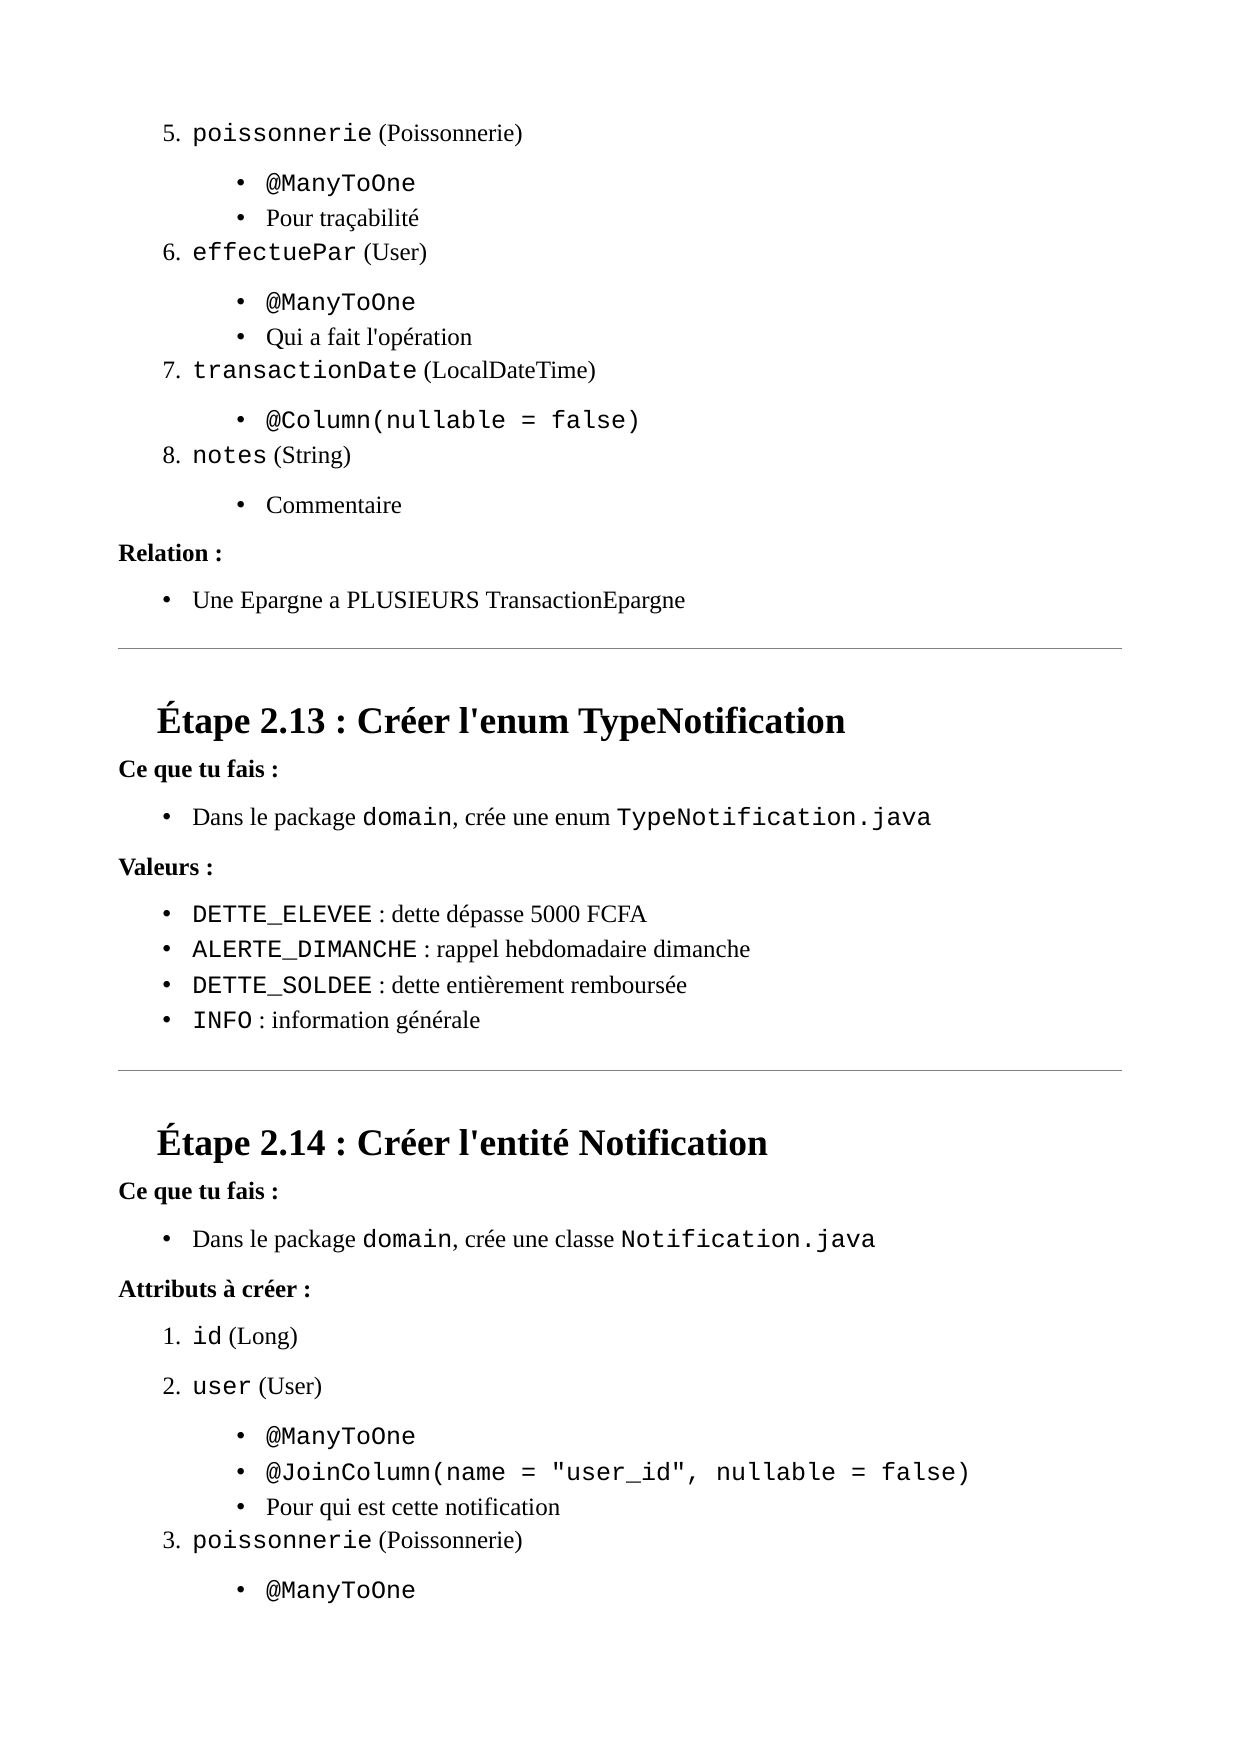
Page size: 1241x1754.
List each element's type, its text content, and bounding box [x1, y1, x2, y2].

list Pour traçabilité [236, 203, 1122, 232]
list effectuePar (User) [162, 237, 1122, 267]
list poissonnerie (Poissonnerie) [162, 1525, 1122, 1556]
list @JoinColumn(name = "user_id", nullable = false) [236, 1457, 1122, 1488]
list Dans le package domain, crée une classe Notification.java [162, 1224, 1122, 1254]
list Dans le package domain, crée une enum TypeNotification.java [162, 802, 1122, 832]
list DETTE_SOLDEE : dette entièrement remboursée [162, 970, 1122, 1001]
list @Column(nullable = false) [236, 405, 1122, 436]
text Attributs à créer : [118, 1274, 1122, 1302]
list ALERTE_DIMANCHE : rappel hebdomadaire dimanche [162, 934, 1122, 965]
list @ManyToOne [236, 1421, 1122, 1452]
subtitle ✅ Étape 2.13 : Créer l'enum TypeNotification [118, 698, 1122, 741]
subtitle ✅ Étape 2.14 : Créer l'entité Notification [118, 1121, 1122, 1164]
list @ManyToOne [236, 1575, 1122, 1606]
list @ManyToOne [236, 168, 1122, 199]
list Une Epargne a PLUSIEURS TransactionEpargne [162, 586, 1122, 614]
list user (User) [162, 1371, 1122, 1402]
list @ManyToOne [236, 287, 1122, 317]
text Ce que tu fais : [118, 1176, 1122, 1205]
list INFO : information générale [162, 1005, 1122, 1036]
list Commentaire [236, 490, 1122, 519]
list poissonnerie (Poissonnerie) [162, 118, 1122, 149]
list id (Long) [162, 1321, 1122, 1352]
list transactionDate (LocalDateTime) [162, 355, 1122, 386]
list DETTE_ELEVEE : dette dépasse 5000 FCFA [162, 899, 1122, 930]
list Pour qui est cette notification [236, 1492, 1122, 1521]
text Ce que tu fais : [118, 754, 1122, 783]
text Relation : [118, 538, 1122, 567]
text Valeurs : [118, 852, 1122, 880]
list notes (String) [162, 440, 1122, 471]
list Qui a fait l'opération [236, 322, 1122, 351]
